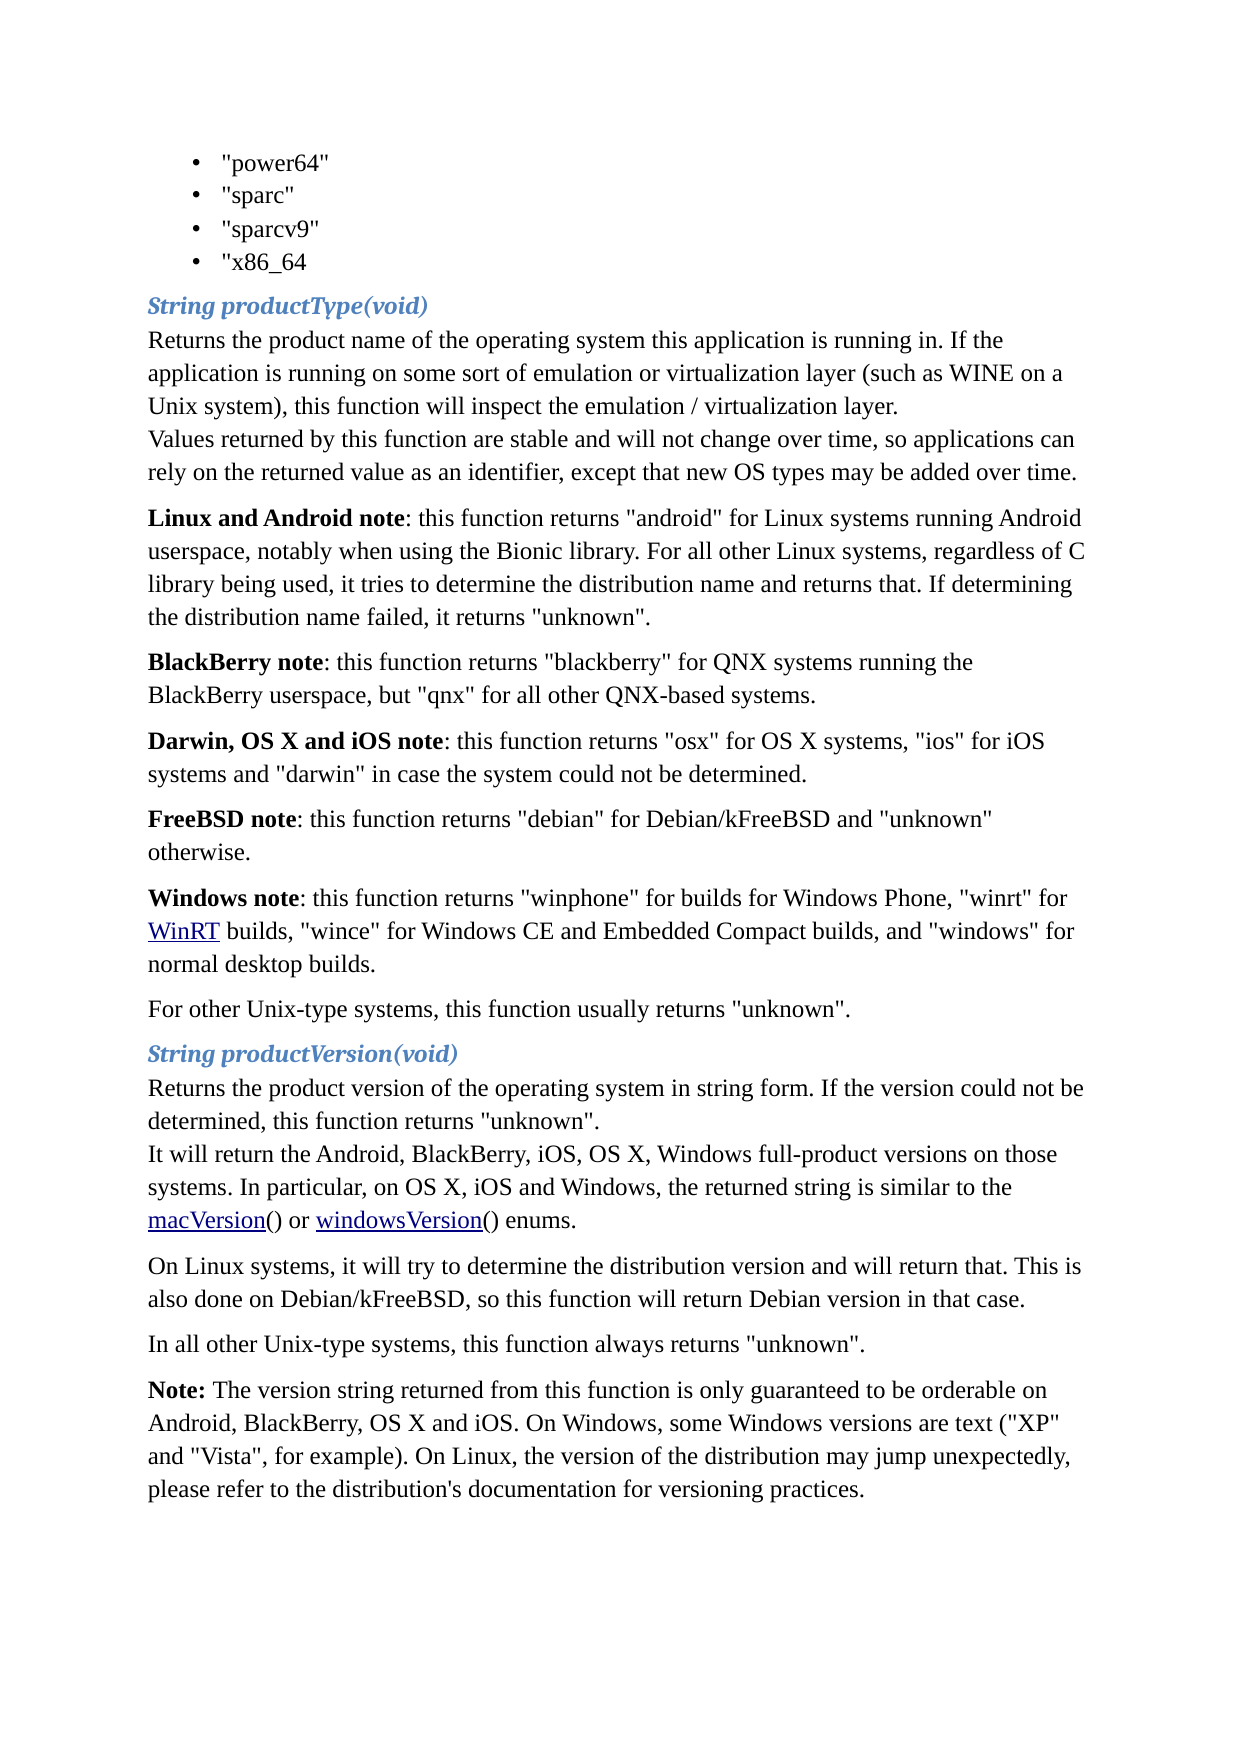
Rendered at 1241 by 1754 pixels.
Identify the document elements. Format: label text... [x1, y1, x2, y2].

list "sparc" [192, 181, 1093, 209]
text Returns the product name of the operating system this application is running in. If the application is running on some sort of emulation or virtualization layer (such as WINE on a Unix system), this function will inspect the emulation / virtualization layer. [148, 325, 1093, 420]
text In all other Unix-type systems, this function always returns "unknown". [148, 1329, 1093, 1358]
list "sparcv9" [192, 214, 1093, 242]
text Returns the product version of the operating system in string form. If the version could not be determined, this function returns "unknown". [148, 1073, 1093, 1135]
text For other Unix-type systems, this function usually returns "unknown". [148, 994, 1093, 1023]
list "power64" [192, 148, 1093, 176]
text On Linux systems, it will try to determine the distribution version and will return that. This is also done on Debian/kFreeBSD, so this function will return Debian version in that case. [148, 1251, 1093, 1312]
text FreeBSD note: this function returns "debian" for Debian/kFreeBSD and "unknown" otherwise. [148, 804, 1093, 866]
text Note: The version string returned from this function is only guaranteed to be orderable on Android, BlackBerry, OS X and iOS. On Windows, some Windows versions are text ("XP" and "Vista", for example). On Linux, the version of the distribution may jump unexpectedly, please refer to the distribution's documentation for versioning practices. [148, 1375, 1093, 1503]
text BlackBerry note: this function returns "blackberry" for QNX systems running the BlackBerry userspace, but "qnx" for all other QNX-based systems. [148, 647, 1093, 709]
text Values returned by this function are stable and will not change over time, so applications can rely on the returned value as an identifier, except that new OS types may be added over time. [148, 424, 1093, 486]
subtitle String productType(void) [148, 292, 1093, 321]
text Windows note: this function returns "winphone" for builds for Windows Phone, "winrt" for WinRT builds, "wince" for Windows CE and Embedded Compact builds, and "windows" for normal desktop builds. [148, 883, 1093, 978]
list "x86_64 [192, 247, 1093, 275]
subtitle String productVersion(void) [148, 1040, 1093, 1069]
text Darwin, OS X and iOS note: this function returns "osx" for OS X systems, "ios" for iOS systems and "darwin" in case the system could not be determined. [148, 726, 1093, 788]
text It will return the Android, BlackBerry, iOS, OS X, Windows full-product versions on those systems. In particular, on OS X, iOS and Windows, the returned string is similar to the macVersion() or windowsVersion() enums. [148, 1139, 1093, 1234]
text Linux and Android note: this function returns "android" for Linux systems running Android userspace, notably when using the Bionic library. For all other Linux systems, regardless of C library being used, it tries to determine the distribution name and returns that. If determining the distribution name failed, it returns "unknown". [148, 503, 1093, 631]
